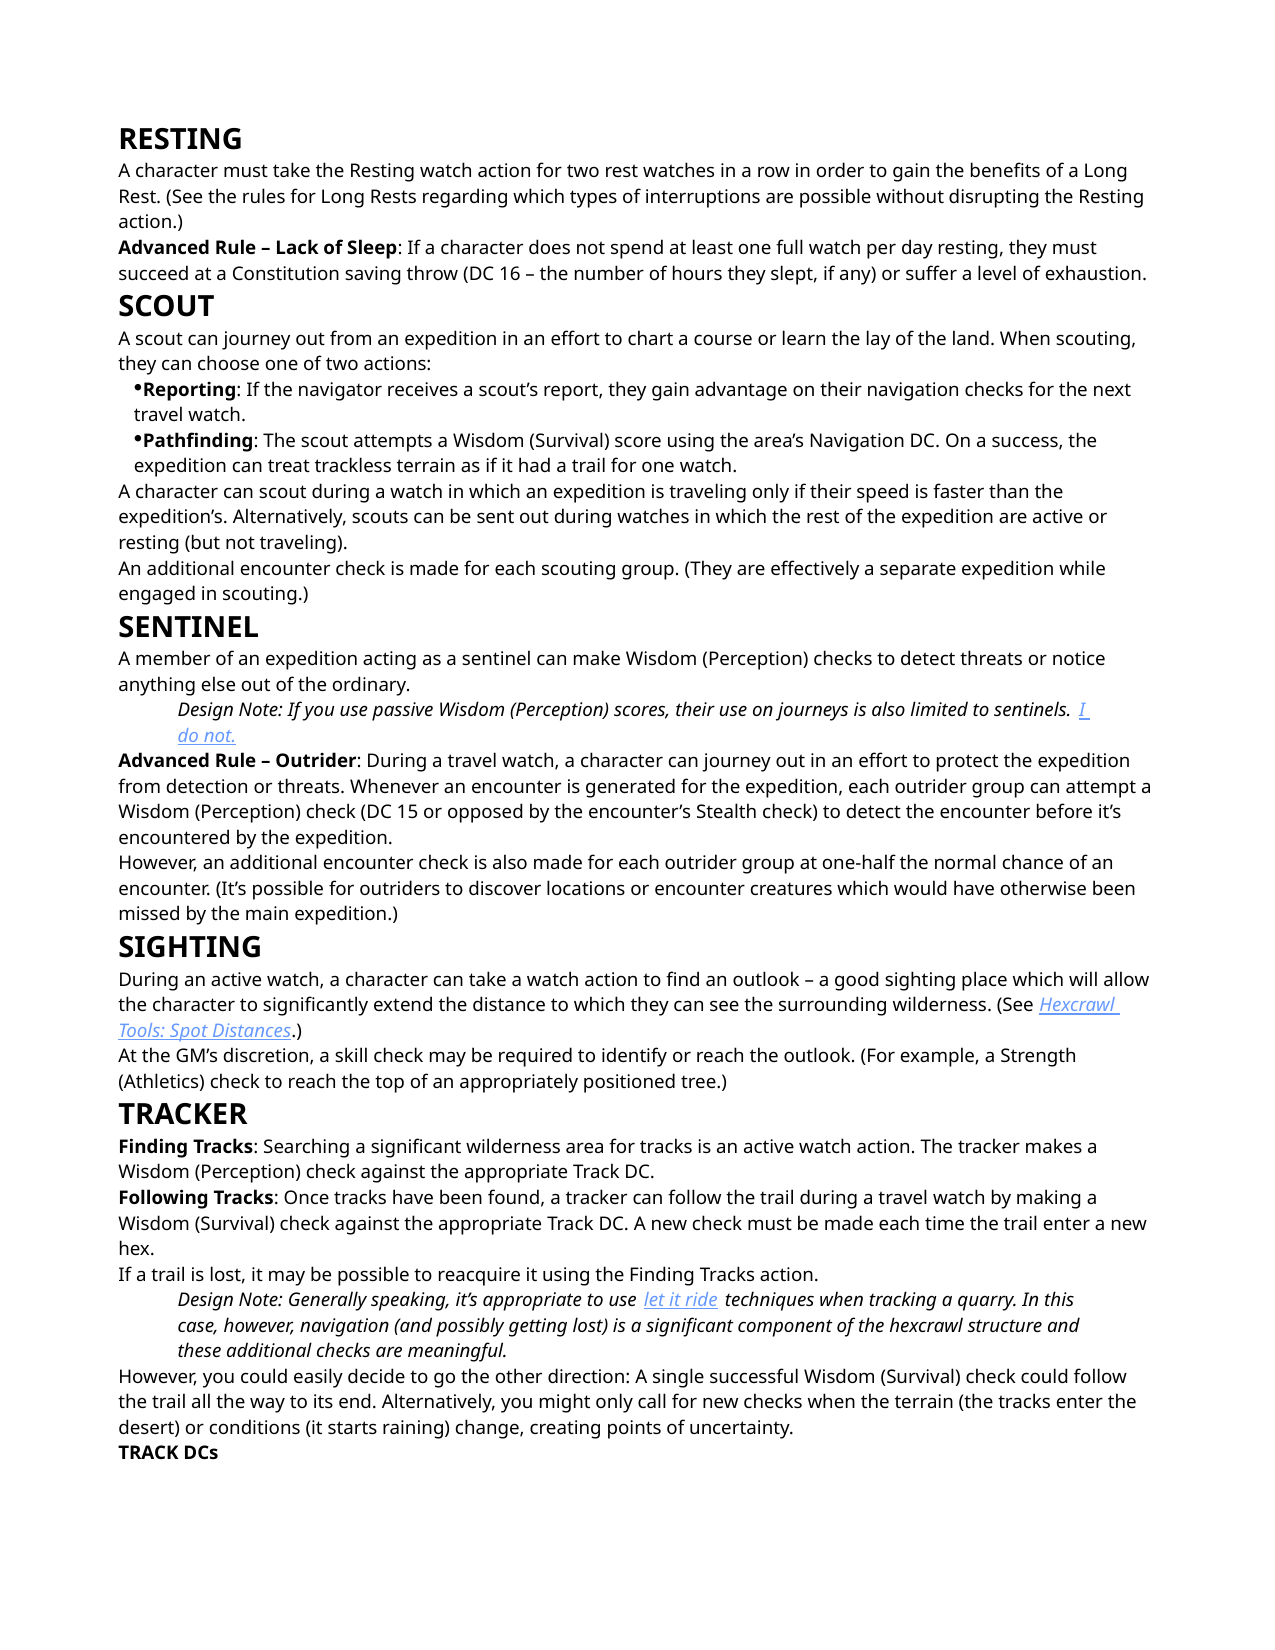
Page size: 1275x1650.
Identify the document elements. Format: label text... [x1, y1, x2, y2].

list Pathfinding: The scout attempts a Wisdom (Survival) score using the area’s Navigation DC. On a success, the expedition can treat trackless terrain as if it had a trail for one watch. [118, 427, 1157, 478]
text An additional encounter check is made for each scouting group. (They are effectively a separate expedition while engaged in scouting.) [118, 555, 1157, 606]
text During an active watch, a character can take a watch action to find an outlook – a good sighting place which will allow the character to significantly extend the distance to which they can see the surrounding wilderness. (See Hexcrawl Tools: Spot Distances.) [118, 966, 1157, 1042]
text Design Note: If you use passive Wisdom (Perception) scores, their use on journeys is also limited to sentinels. I do not. [177, 697, 1098, 748]
text A scout can journey out from an expedition in an effort to chart a course or learn the lay of the land. When scouting, they can choose one of two actions: [118, 325, 1157, 376]
text TRACKER [118, 1093, 1157, 1133]
text A member of an expedition acting as a sentinel can make Wisdom (Perception) checks to detect threats or notice anything else out of the ordinary. [118, 646, 1157, 697]
text Advanced Rule – Lack of Sleep: If a character does not spend at least one full watch per day resting, they must succeed at a Constitution saving throw (DC 16 – the number of hours they slept, if any) or suffer a level of exhaustion. [118, 234, 1157, 285]
text However, you could easily decide to go the other direction: A single successful Wisdom (Survival) check could follow the trail all the way to its end. Alternatively, you might only call for new checks when the terrain (the tracks enter the desert) or conditions (it starts raining) change, creating points of uncertainty. [118, 1363, 1157, 1439]
text A character can scout during a watch in which an expedition is traveling only if their speed is faster than the expedition’s. Alternatively, scouts can be sent out during watches in which the rest of the expedition are active or resting (but not traveling). [118, 478, 1157, 555]
text A character must take the Resting watch action for two rest watches in a row in order to gain the benefits of a Long Rest. (See the rules for Long Rests regarding which types of interruptions are possible without disrupting the Resting action.) [118, 158, 1157, 234]
text SENTINEL [118, 606, 1157, 646]
text However, an additional encounter check is also made for each outrider group at one-half the normal chance of an encounter. (It’s possible for outriders to discover locations or encounter creatures which would have otherwise been missed by the main expedition.) [118, 850, 1157, 926]
text Following Tracks: Once tracks have been found, a tracker can follow the trail during a travel watch by making a Wisdom (Survival) check against the appropriate Track DC. A new check must be made each time the trail enter a new hex. [118, 1184, 1157, 1261]
text RESTING [118, 118, 1157, 158]
text TRACK DCs [118, 1439, 1157, 1465]
text Finding Tracks: Searching a significant wilderness area for tracks is an active watch action. The tracker makes a Wisdom (Perception) check against the appropriate Track DC. [118, 1133, 1157, 1184]
text If a trail is lost, it may be possible to reacquire it using the Finding Tracks action. [118, 1261, 1157, 1286]
text Advanced Rule – Outrider: During a travel watch, a character can journey out in an effort to protect the expedition from detection or threats. Whenever an encounter is generated for the expedition, each outrider group can attempt a Wisdom (Perception) check (DC 15 or opposed by the encounter’s Stealth check) to detect the encounter before it’s encountered by the expedition. [118, 748, 1157, 850]
text SCOUT [118, 285, 1157, 325]
text At the GM’s discretion, a skill check may be required to identify or reach the outlook. (For example, a Strength (Athletics) check to reach the top of an appropriately positioned tree.) [118, 1042, 1157, 1093]
text Design Note: Generally speaking, it’s appropriate to use let it ride techniques when tracking a quarry. In this case, however, navigation (and possibly getting lost) is a significant component of the hexcrawl structure and these additional checks are meaningful. [177, 1286, 1098, 1363]
list Reporting: If the navigator receives a scout’s report, they gain advantage on their navigation checks for the next travel watch. [118, 376, 1157, 427]
text SIGHTING [118, 926, 1157, 966]
